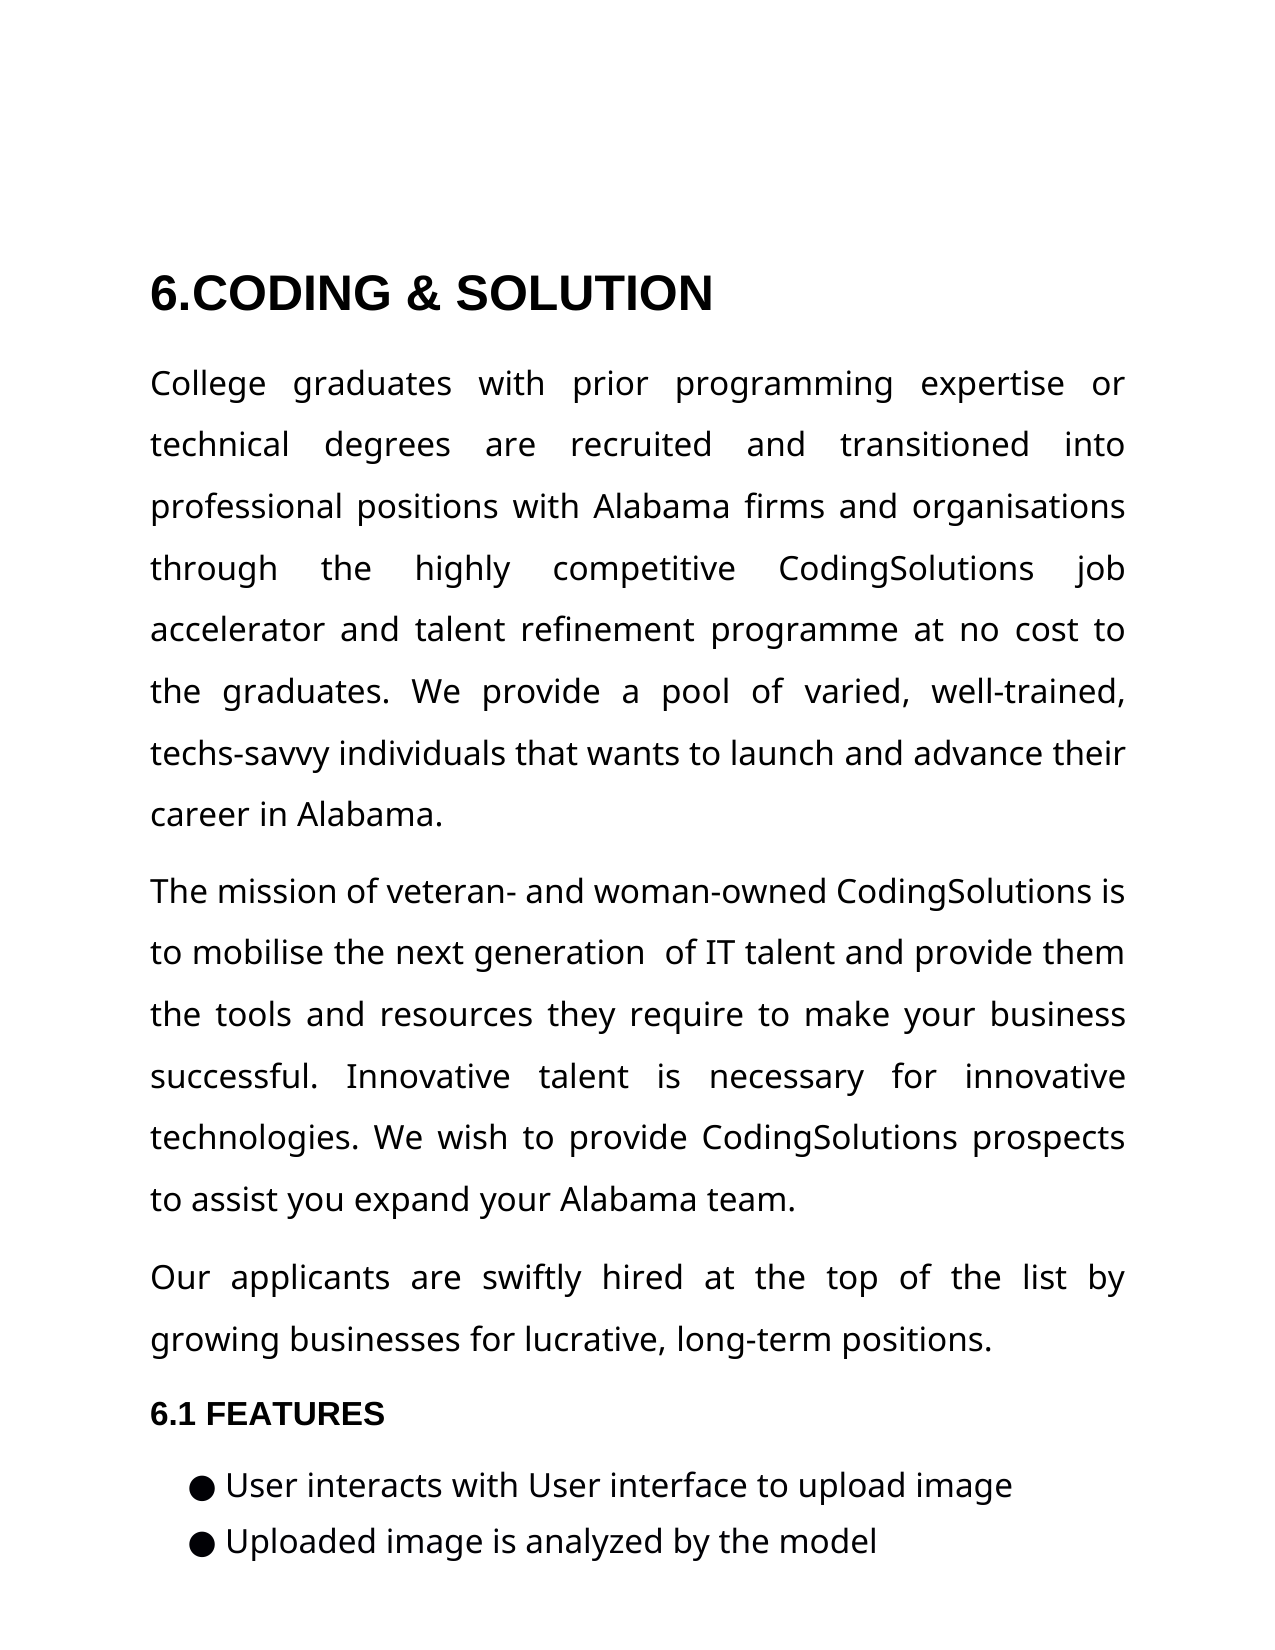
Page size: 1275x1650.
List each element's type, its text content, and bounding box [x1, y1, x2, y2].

text The mission of veteran- and woman-owned CodingSolutions is to mobilise the next generation of IT talent and provide them the tools and resources they require to make your business successful. Innovative talent is necessary for innovative technologies. We wish to provide CodingSolutions prospects to assist you expand your Alabama team. [150, 867, 1127, 1221]
list User interacts with User interface to upload image [187, 1461, 1275, 1507]
text Our applicants are swiftly hired at the top of the list by growing businesses for lucrative, long-term positions. [150, 1254, 1126, 1361]
list Uploaded image is analyzed by the model [187, 1518, 972, 1563]
text College graduates with prior programming expertise or technical degrees are recruited and transitioned into professional positions with Alabama firms and organisations through the highly competitive CodingSolutions job accelerator and talent refinement programme at no cost to the graduates. We provide a pool of varied, well-trained, techs-savvy individuals that wants to launch and advance their career in Alabama. [150, 359, 1126, 836]
subtitle FEATURES [150, 1394, 1275, 1432]
subtitle CODING & SOLUTION [150, 263, 1275, 321]
